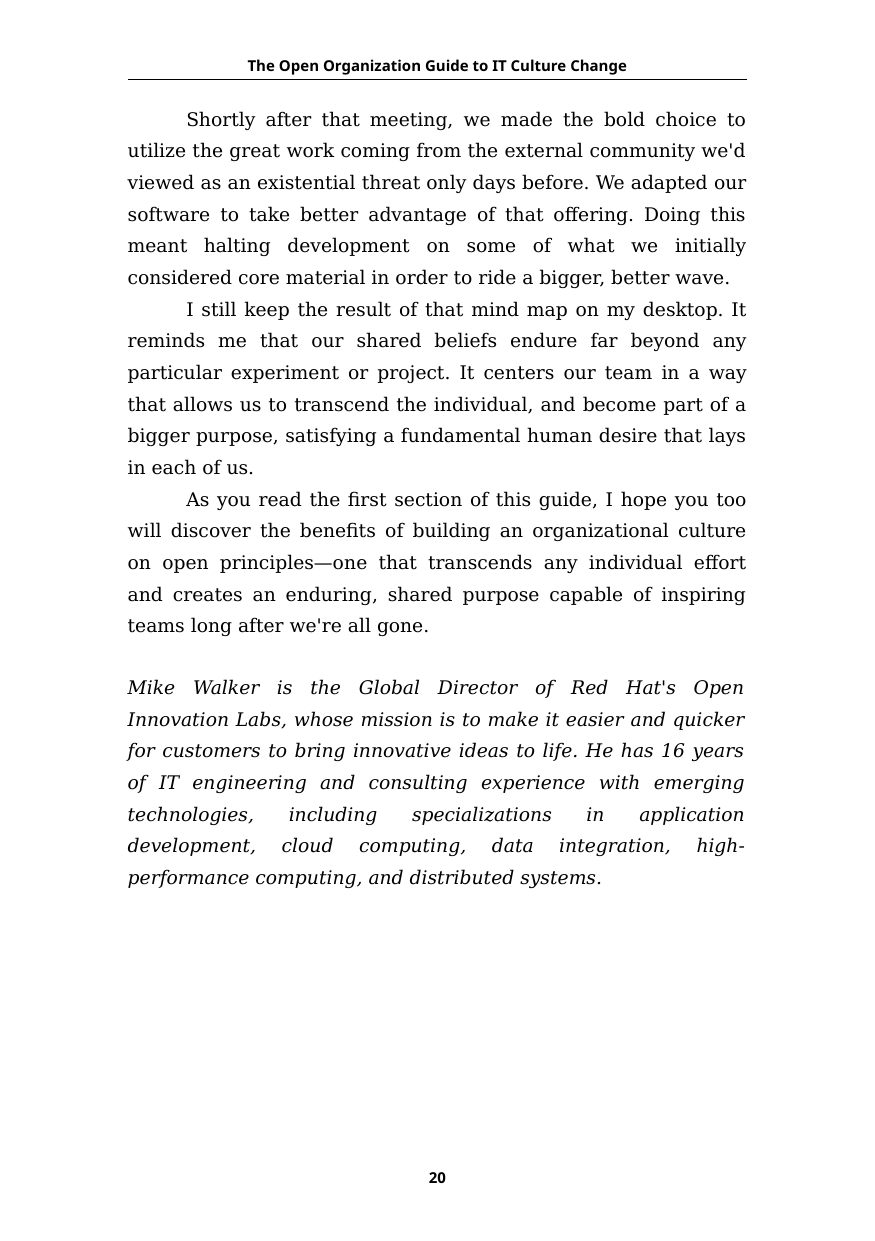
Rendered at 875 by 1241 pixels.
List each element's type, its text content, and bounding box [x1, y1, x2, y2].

text I still keep the result of that mind map on my desktop. It reminds me that our shared beliefs endure far beyond any particular experiment or project. It centers our team in a way that allows us to transcend the individual, and become part of a bigger purpose, satisfying a fundamental human desire that lays in each of us. [127, 299, 747, 479]
text As you read the first section of this guide, I hope you too will discover the benefits of building an organizational culture on open principles—one that transcends any individual effort and creates an enduring, shared purpose capable of inspiring teams long after we're all gone. [127, 489, 747, 637]
text Shortly after that meeting, we made the bold choice to utilize the great work coming from the external community we'd viewed as an existential threat only days before. We adapted our software to take better advantage of that offering. Doing this meant halting development on some of what we initially considered core material in order to ride a bigger, better wave. [127, 109, 747, 289]
text Mike Walker is the Global Director of Red Hat's Open Innovation Labs, whose mission is to make it easier and quicker for customers to bring innovative ideas to life. He has 16 years of IT engineering and consulting experience with emerging technologies, including specializations in application development, cloud computing, data integration, high-performance computing, and distributed systems. [127, 677, 747, 889]
